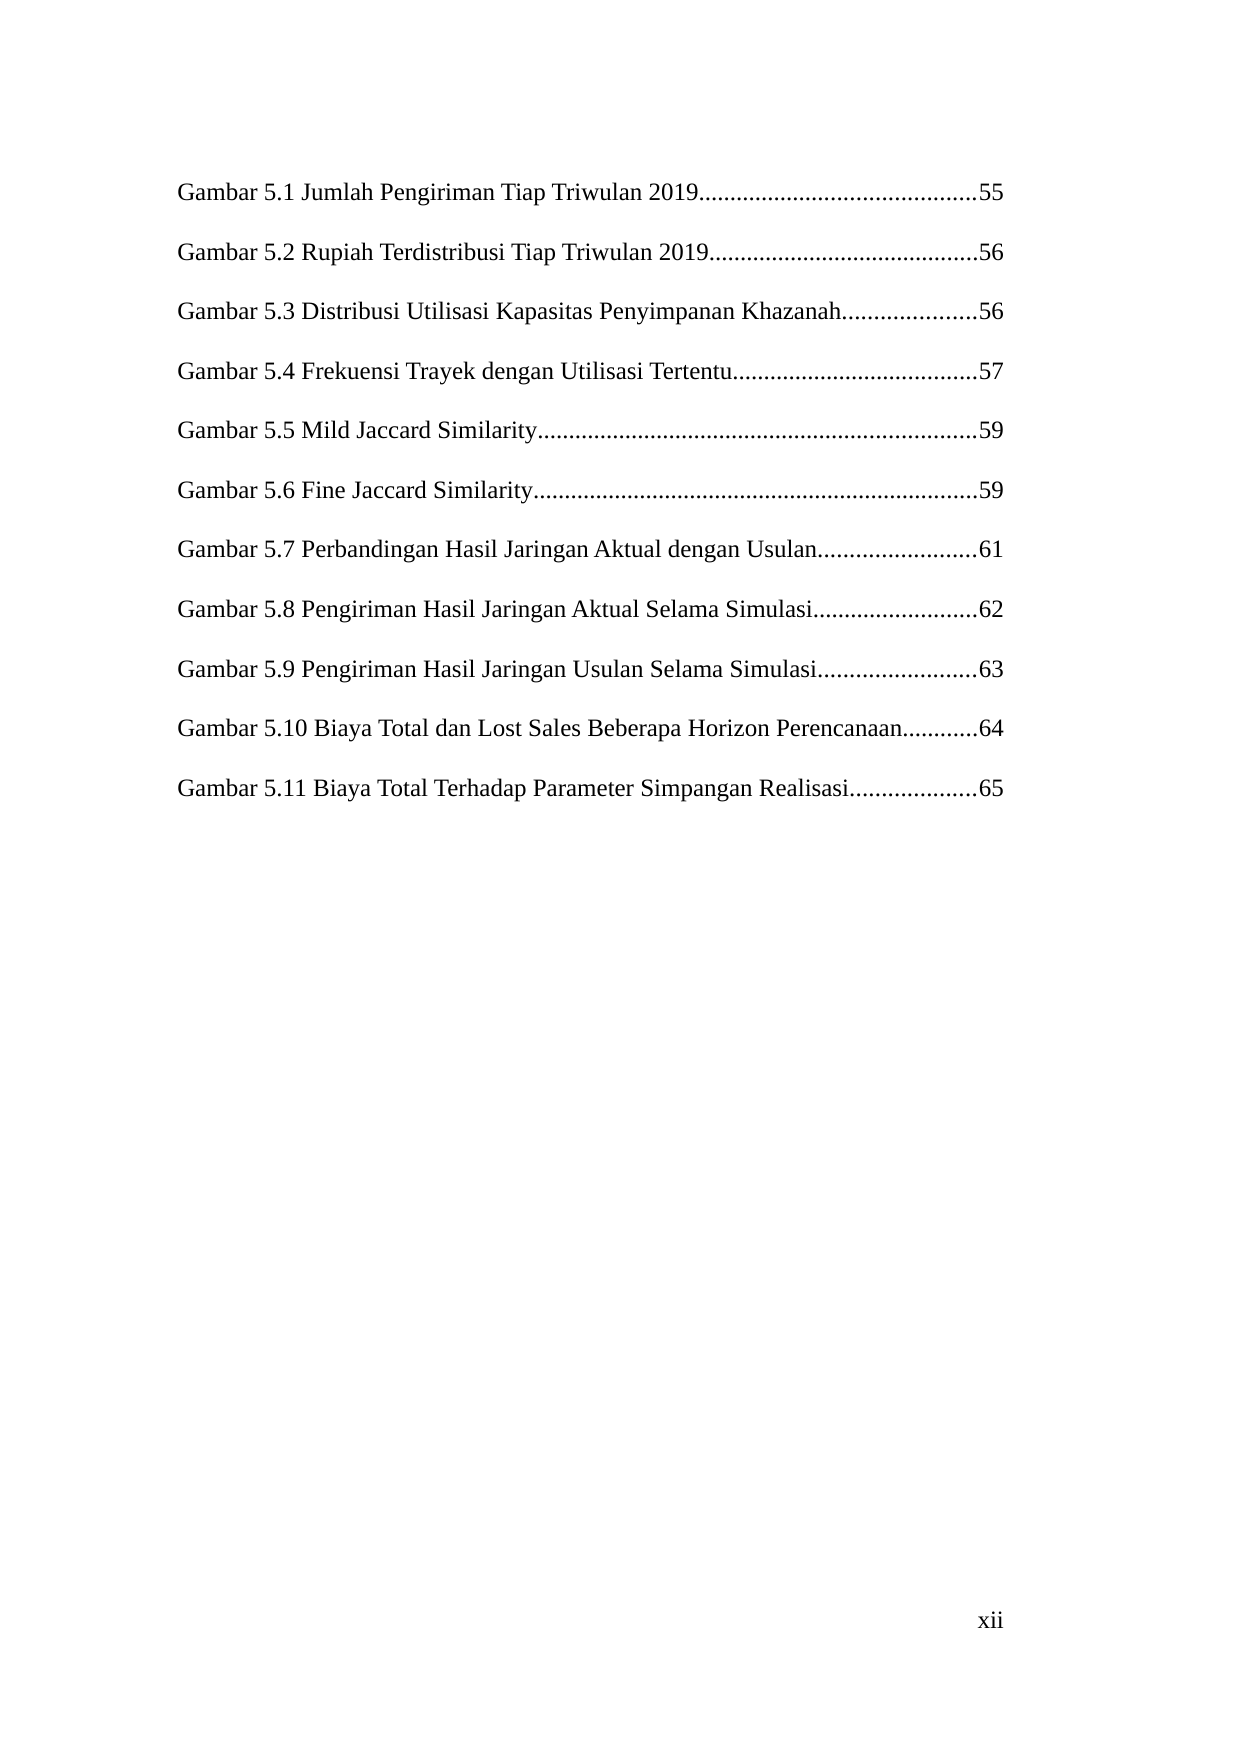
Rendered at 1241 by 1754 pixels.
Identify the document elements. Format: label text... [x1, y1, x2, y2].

text Gambar 5.5 Mild Jaccard Similarity 59 [177, 415, 1003, 444]
text Gambar 5.1 Jumlah Pengiriman Tiap Triwulan 2019 55 [177, 177, 1003, 206]
text Gambar 5.3 Distribusi Utilisasi Kapasitas Penyimpanan Khazanah 56 [177, 296, 1003, 325]
text Gambar 5.8 Pengiriman Hasil Jaringan Aktual Selama Simulasi 62 [177, 594, 1003, 623]
text Gambar 5.2 Rupiah Terdistribusi Tiap Triwulan 2019 56 [177, 237, 1003, 265]
text Gambar 5.4 Frekuensi Trayek dengan Utilisasi Tertentu 57 [177, 356, 1003, 384]
text Gambar 5.7 Perbandingan Hasil Jaringan Aktual dengan Usulan 61 [177, 534, 1003, 563]
text Gambar 5.10 Biaya Total dan Lost Sales Beberapa Horizon Perencanaan 64 [177, 713, 1003, 742]
text Gambar 5.6 Fine Jaccard Similarity 59 [177, 475, 1003, 504]
text Gambar 5.9 Pengiriman Hasil Jaringan Usulan Selama Simulasi 63 [177, 654, 1003, 682]
text Gambar 5.11 Biaya Total Terhadap Parameter Simpangan Realisasi 65 [177, 773, 1003, 802]
